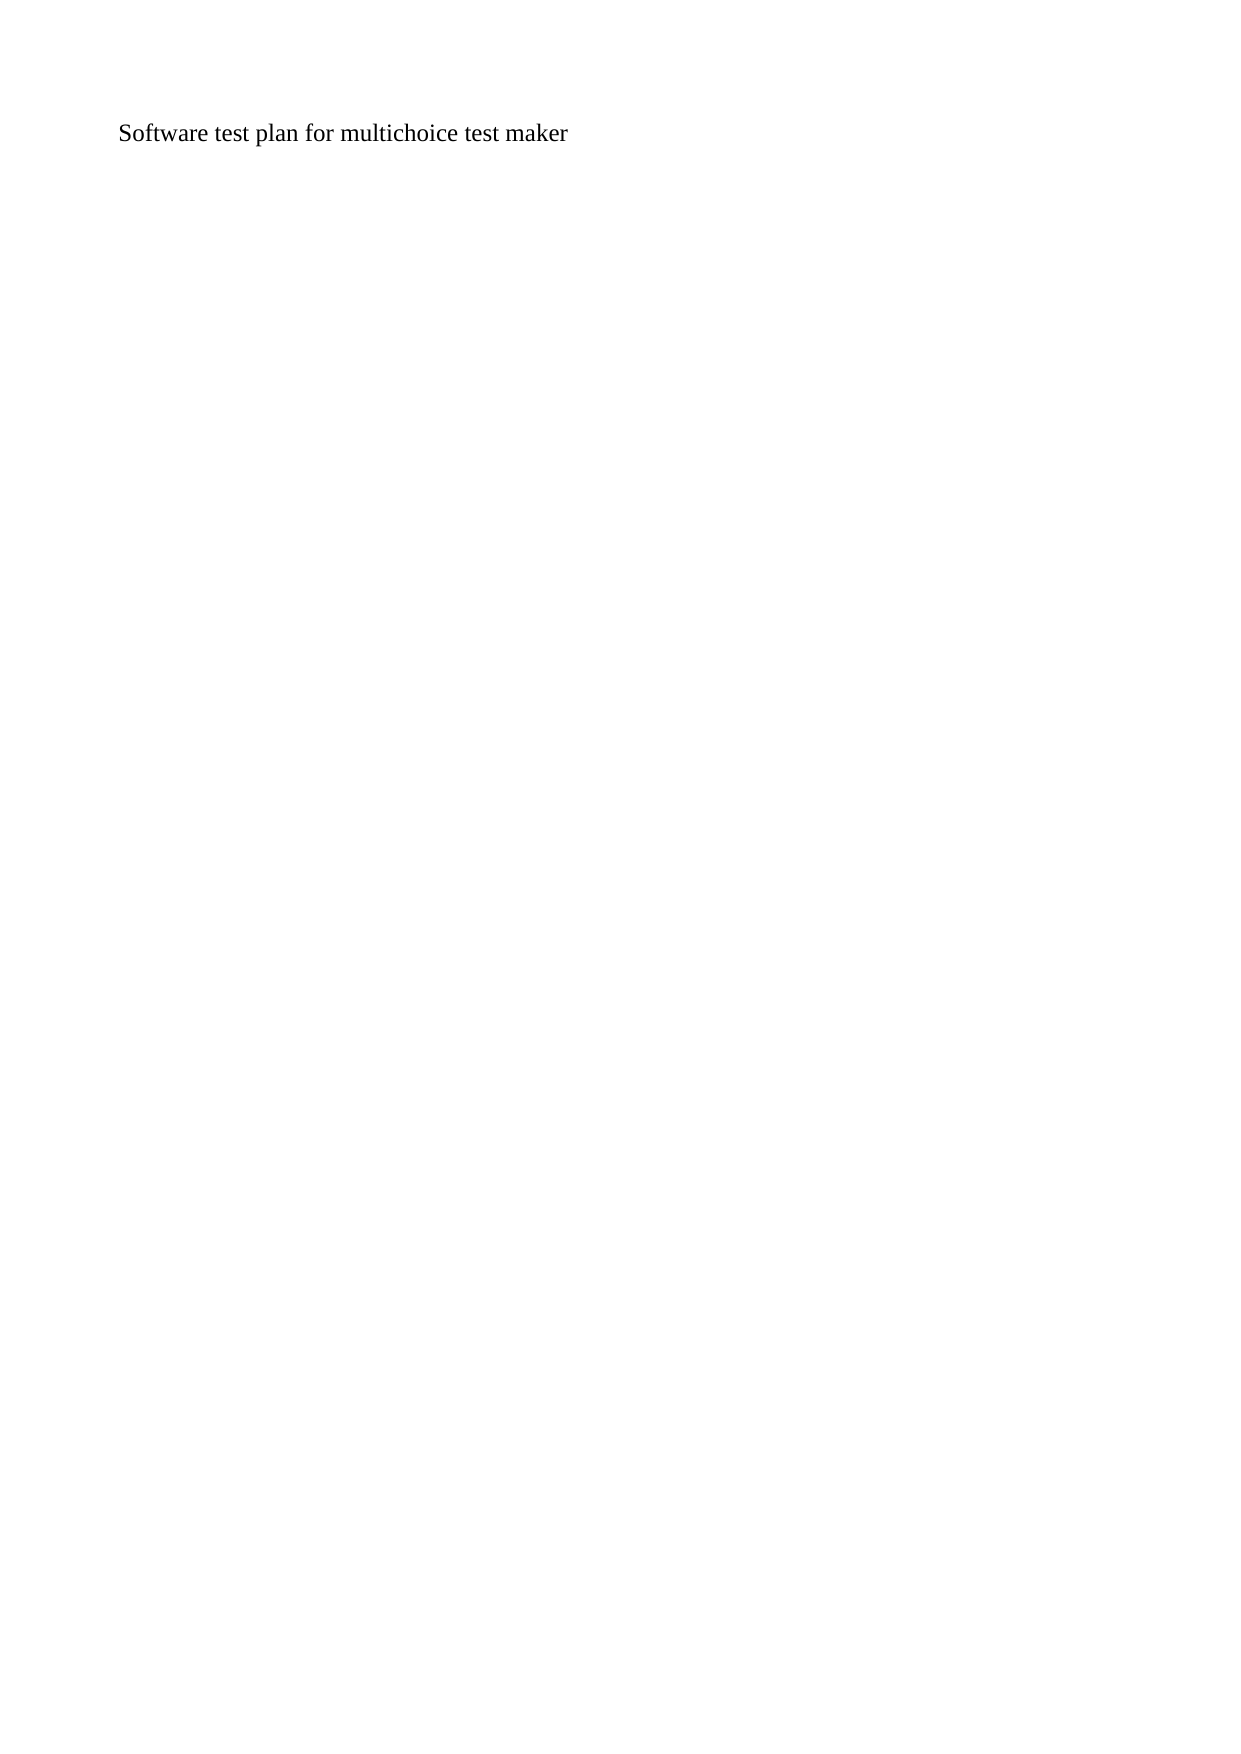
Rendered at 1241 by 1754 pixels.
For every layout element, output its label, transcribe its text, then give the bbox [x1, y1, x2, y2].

text Software test plan for multichoice test maker [118, 118, 1122, 176]
